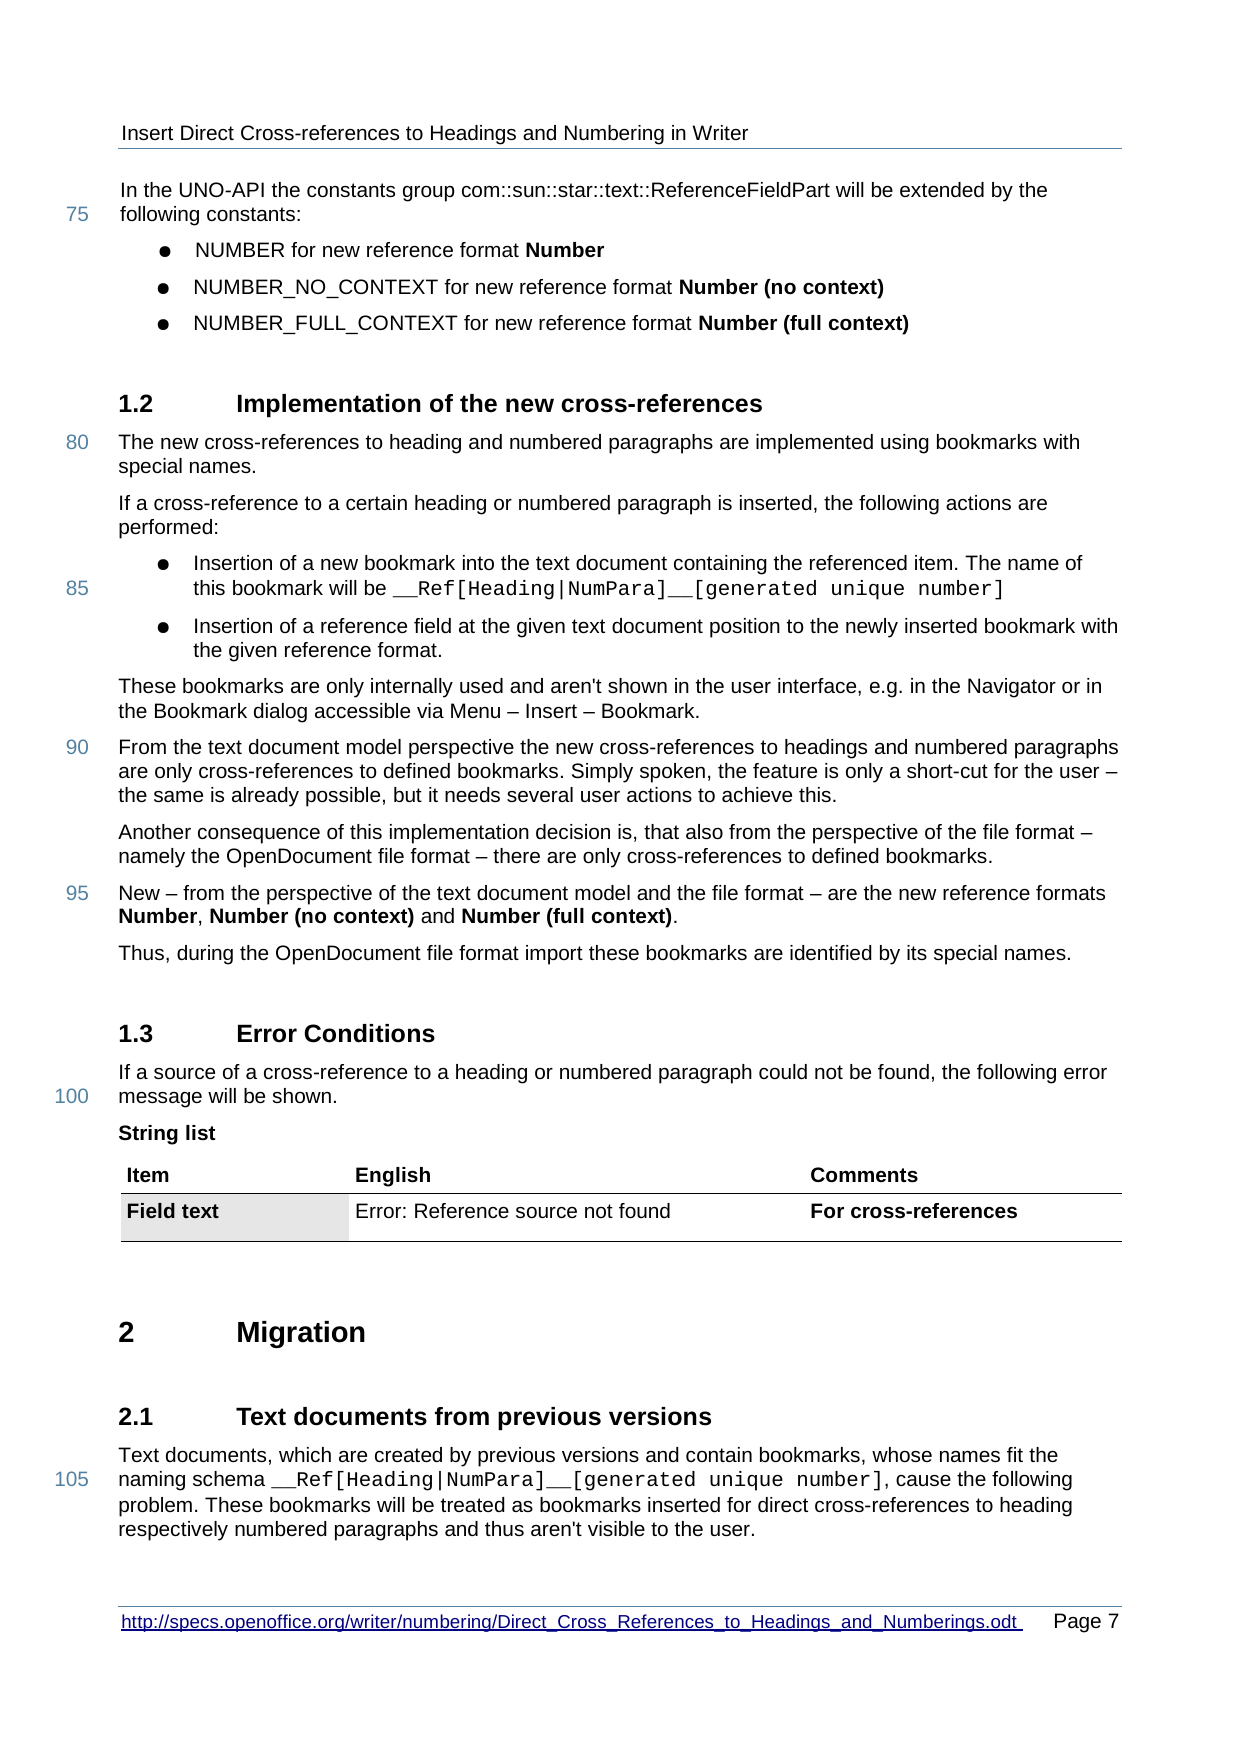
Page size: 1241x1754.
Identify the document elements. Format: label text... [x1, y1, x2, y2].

table_cell For cross-references [804, 1194, 1122, 1241]
subtitle Error Conditions [118, 1019, 1122, 1048]
list Insertion of a new bookmark into the text document containing the referenced item. The name of this bookmark will be __Ref[Heading|NumPara]__[generated unique number] [156, 551, 1122, 601]
table_cell Error: Reference source not found [349, 1194, 804, 1241]
subtitle Text documents from previous versions [118, 1402, 1122, 1431]
table_header English [349, 1157, 804, 1193]
text New – from the perspective of the text document model and the file format – are the new reference formats Number, Number (no context) and Number (full context). [118, 880, 1122, 928]
subtitle Migration [118, 1315, 1122, 1349]
subtitle Implementation of the new cross-references [118, 389, 1122, 418]
text Thus, during the OpenDocument file format import these bookmarks are identified by its special names. [118, 941, 1122, 965]
text The new cross-references to heading and numbered paragraphs are implemented using bookmarks with special names. [118, 430, 1122, 478]
text From the text document model perspective the new cross-references to headings and numbered paragraphs are only cross-references to defined bookmarks. Simply spoken, the feature is only a short-cut for the user – the same is already possible, but it needs several user actions to achieve this. [118, 735, 1122, 807]
list NUMBER_FULL_CONTEXT for new reference format Number (full context) [156, 311, 1122, 335]
list NUMBER_NO_CONTEXT for new reference format Number (no context) [156, 275, 1122, 299]
table_cell Field text [121, 1194, 349, 1241]
text Text documents, which are created by previous versions and contain bookmarks, whose names fit the naming schema __Ref[Heading|NumPara]__[generated unique number], cause the following problem. These bookmarks will be treated as bookmarks inserted for direct cross-references to heading respectively numbered paragraphs and thus aren't visible to the user. [118, 1443, 1122, 1541]
list NUMBER for new reference format Number [157, 238, 1122, 262]
text In the UNO-API the constants group com::sun::star::text::ReferenceFieldPart will be extended by the following constants: [120, 178, 1122, 226]
table_header Item [121, 1157, 349, 1193]
text If a source of a cross-reference to a heading or numbered paragraph could not be found, the following error message will be shown. [118, 1060, 1122, 1108]
table_header Comments [804, 1157, 1122, 1193]
text String list [118, 1120, 1122, 1144]
text These bookmarks are only internally used and aren't shown in the user interface, e.g. in the Navigator or in the Bookmark dialog accessible via Menu – Insert – Bookmark. [118, 674, 1122, 723]
list Insertion of a reference field at the given text document position to the newly inserted bookmark with the given reference format. [156, 614, 1122, 662]
text If a cross-reference to a certain heading or numbered paragraph is inserted, the following actions are performed: [118, 491, 1122, 539]
text Another consequence of this implementation decision is, that also from the perspective of the file format – namely the OpenDocument file format – there are only cross-references to defined bookmarks. [118, 820, 1122, 868]
